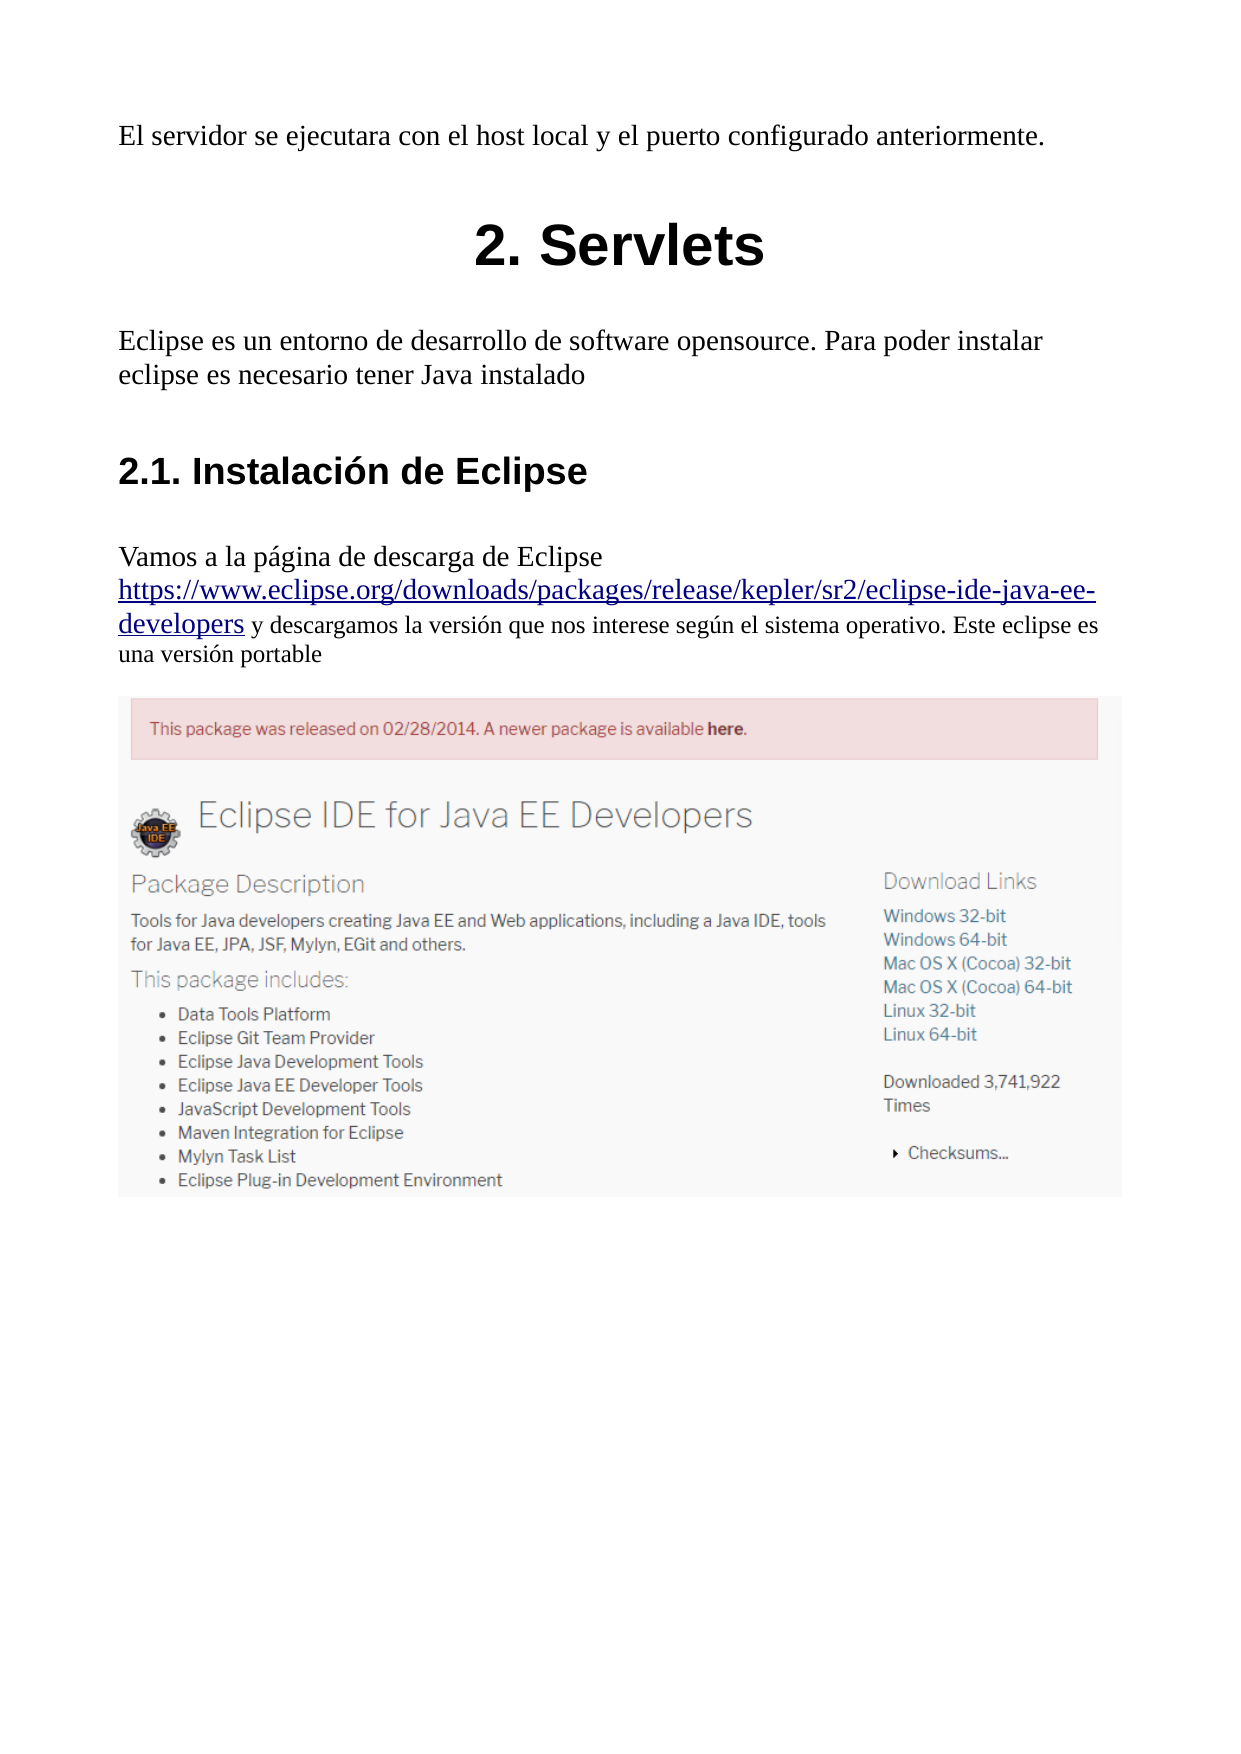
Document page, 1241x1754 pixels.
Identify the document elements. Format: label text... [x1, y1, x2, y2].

text Eclipse es un entorno de desarrollo de software opensource. Para poder instalar eclipse es necesario tener Java instalado [118, 323, 1122, 390]
subtitle 2.1. Instalación de Eclipse [118, 449, 1122, 493]
picture [118, 696, 1123, 1197]
text Vamos a la página de descarga de Eclipse https://www.eclipse.org/downloads/packages/release/kepler/sr2/eclipse-ide-java-ee-developers y descargamos la versión que nos interese según el sistema operativo. Este eclipse es una versión portable [118, 539, 1122, 668]
title 2. Servlets [118, 210, 1122, 277]
text El servidor se ejecutara con el host local y el puerto configurado anteriormente. [118, 118, 1122, 152]
